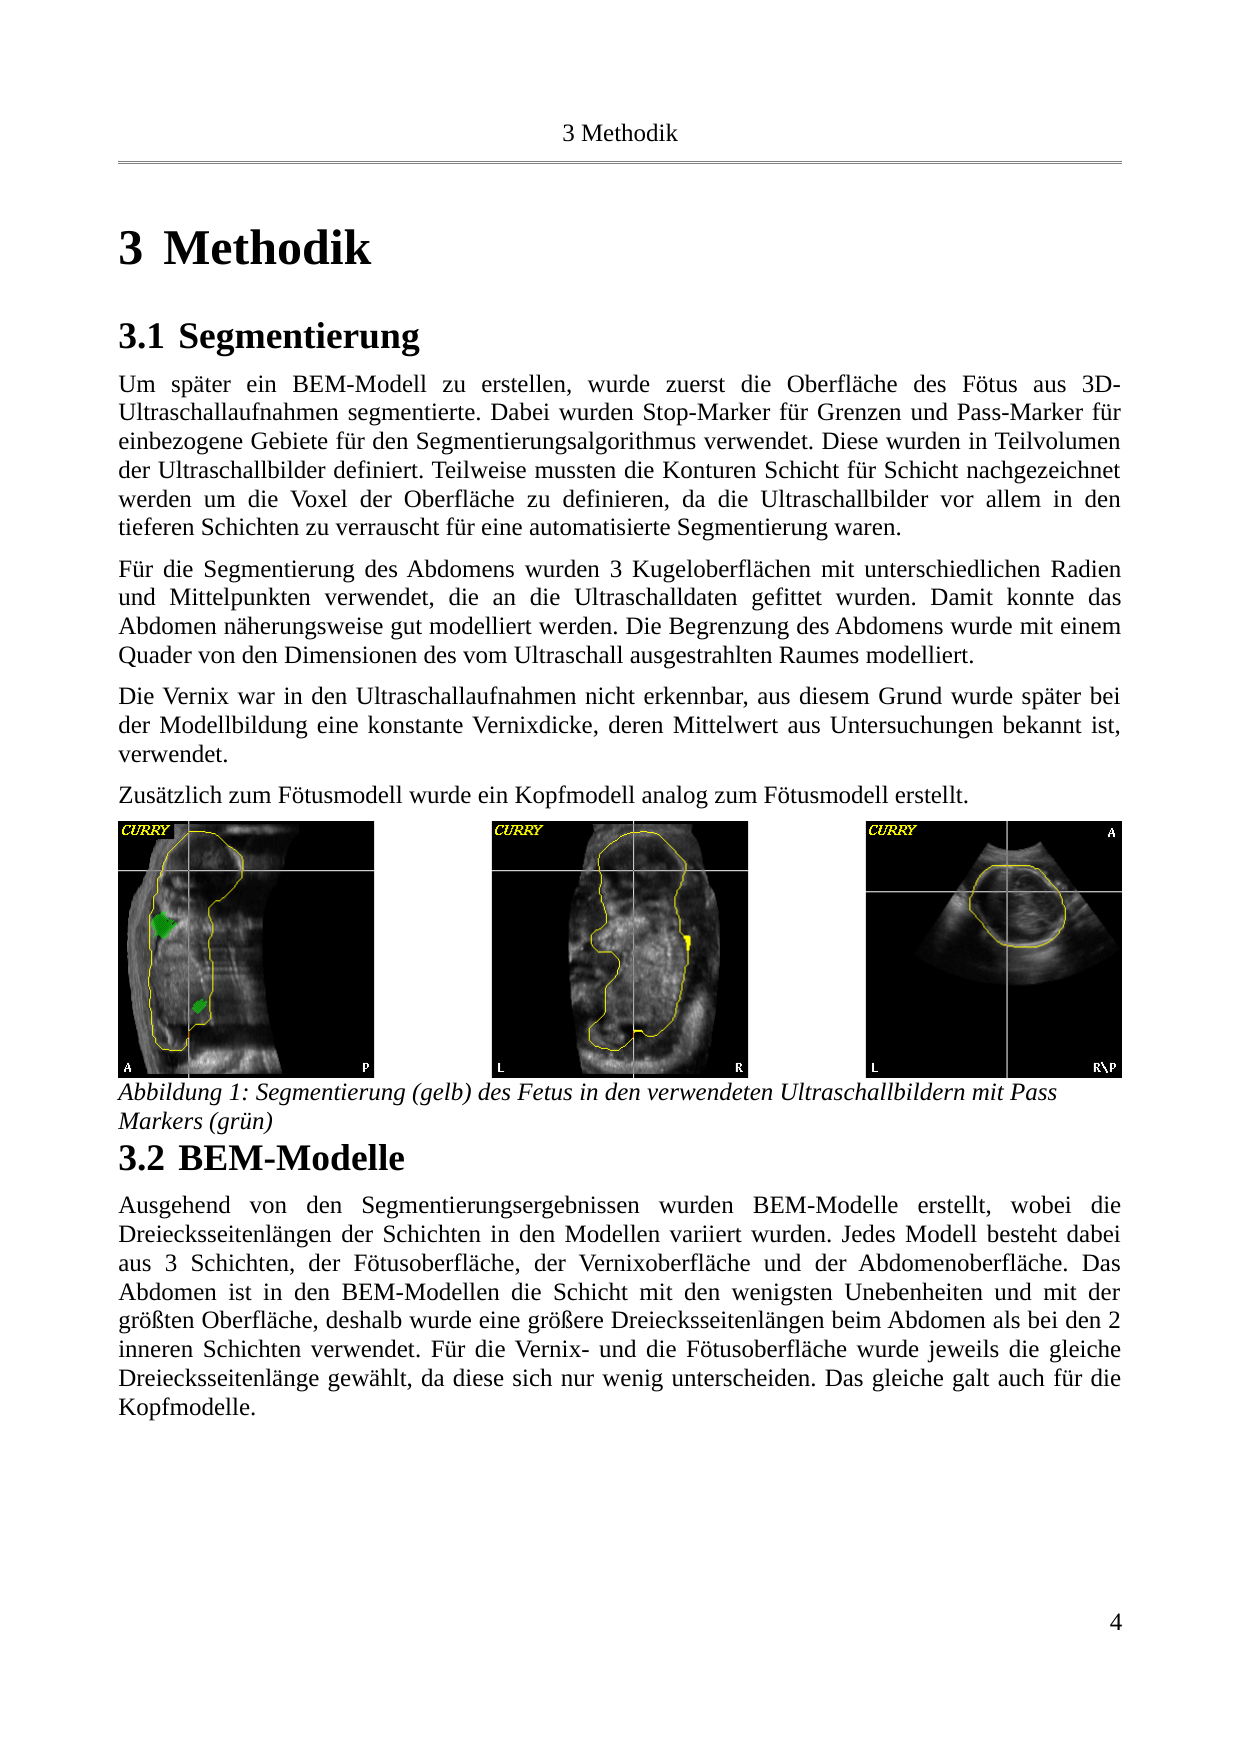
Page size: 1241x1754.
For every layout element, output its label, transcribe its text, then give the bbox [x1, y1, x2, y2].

text Abbildung 1: Segmentierung (gelb) des Fetus in den verwendeten Ultraschallbildern mit Pass Markers (grün) [118, 834, 1122, 1135]
subtitle [375, 821, 491, 834]
subtitle Methodik [118, 218, 1122, 276]
picture [491, 821, 749, 1078]
text Ausgehend von den Segmentierungsergebnissen wurden BEM-Modelle erstellt, wobei die Dreiecksseitenlängen der Schichten in den Modellen variiert wurden. Jedes Modell besteht dabei aus 3 Schichten, der Fötusoberfläche, der Vernixoberfläche und der Abdomenoberfläche. Das Abdomen ist in den BEM-Modellen die Schicht mit den wenigsten Unebenheiten und mit der größten Oberfläche, deshalb wurde eine größere Dreiecksseitenlängen beim Abdomen als bei den 2 inneren Schichten verwendet. Für die Vernix- und die Fötusoberfläche wurde jeweils die gleiche Dreiecksseitenlänge gewählt, da diese sich nur wenig unterscheiden. Das gleiche galt auch für die Kopfmodelle. [118, 1191, 1122, 1421]
subtitle Segmentierung [118, 313, 1122, 356]
subtitle [749, 821, 865, 834]
picture [118, 821, 375, 1078]
subtitle BEM-Modelle [118, 1135, 1122, 1178]
text Für die Segmentierung des Abdomens wurden 3 Kugeloberflächen mit unterschiedlichen Radien und Mittelpunkten verwendet, die an die Ultraschalldaten gefittet wurden. Damit konnte das Abdomen näherungsweise gut modelliert werden. Die Begrenzung des Abdomens wurde mit einem Quader von den Dimensionen des vom Ultraschall ausgestrahlten Raumes modelliert. [118, 554, 1122, 669]
text Zusätzlich zum Fötusmodell wurde ein Kopfmodell analog zum Fötusmodell erstellt. [118, 780, 1122, 809]
text Um später ein BEM-Modell zu erstellen, wurde zuerst die Oberfläche des Fötus aus 3D-Ultraschallaufnahmen segmentierte. Dabei wurden Stop-Marker für Grenzen und Pass-Marker für einbezogene Gebiete für den Segmentierungsalgorithmus verwendet. Diese wurden in Teilvolumen der Ultraschallbilder definiert. Teilweise mussten die Konturen Schicht für Schicht nachgezeichnet werden um die Voxel der Oberfläche zu definieren, da die Ultraschallbilder vor allem in den tieferen Schichten zu verrauscht für eine automatisierte Segmentierung waren. [118, 369, 1122, 541]
text Die Vernix war in den Ultraschallaufnahmen nicht erkennbar, aus diesem Grund wurde später bei der Modellbildung eine konstante Vernixdicke, deren Mittelwert aus Untersuchungen bekannt ist, verwendet. [118, 681, 1122, 767]
picture [865, 821, 1122, 1078]
